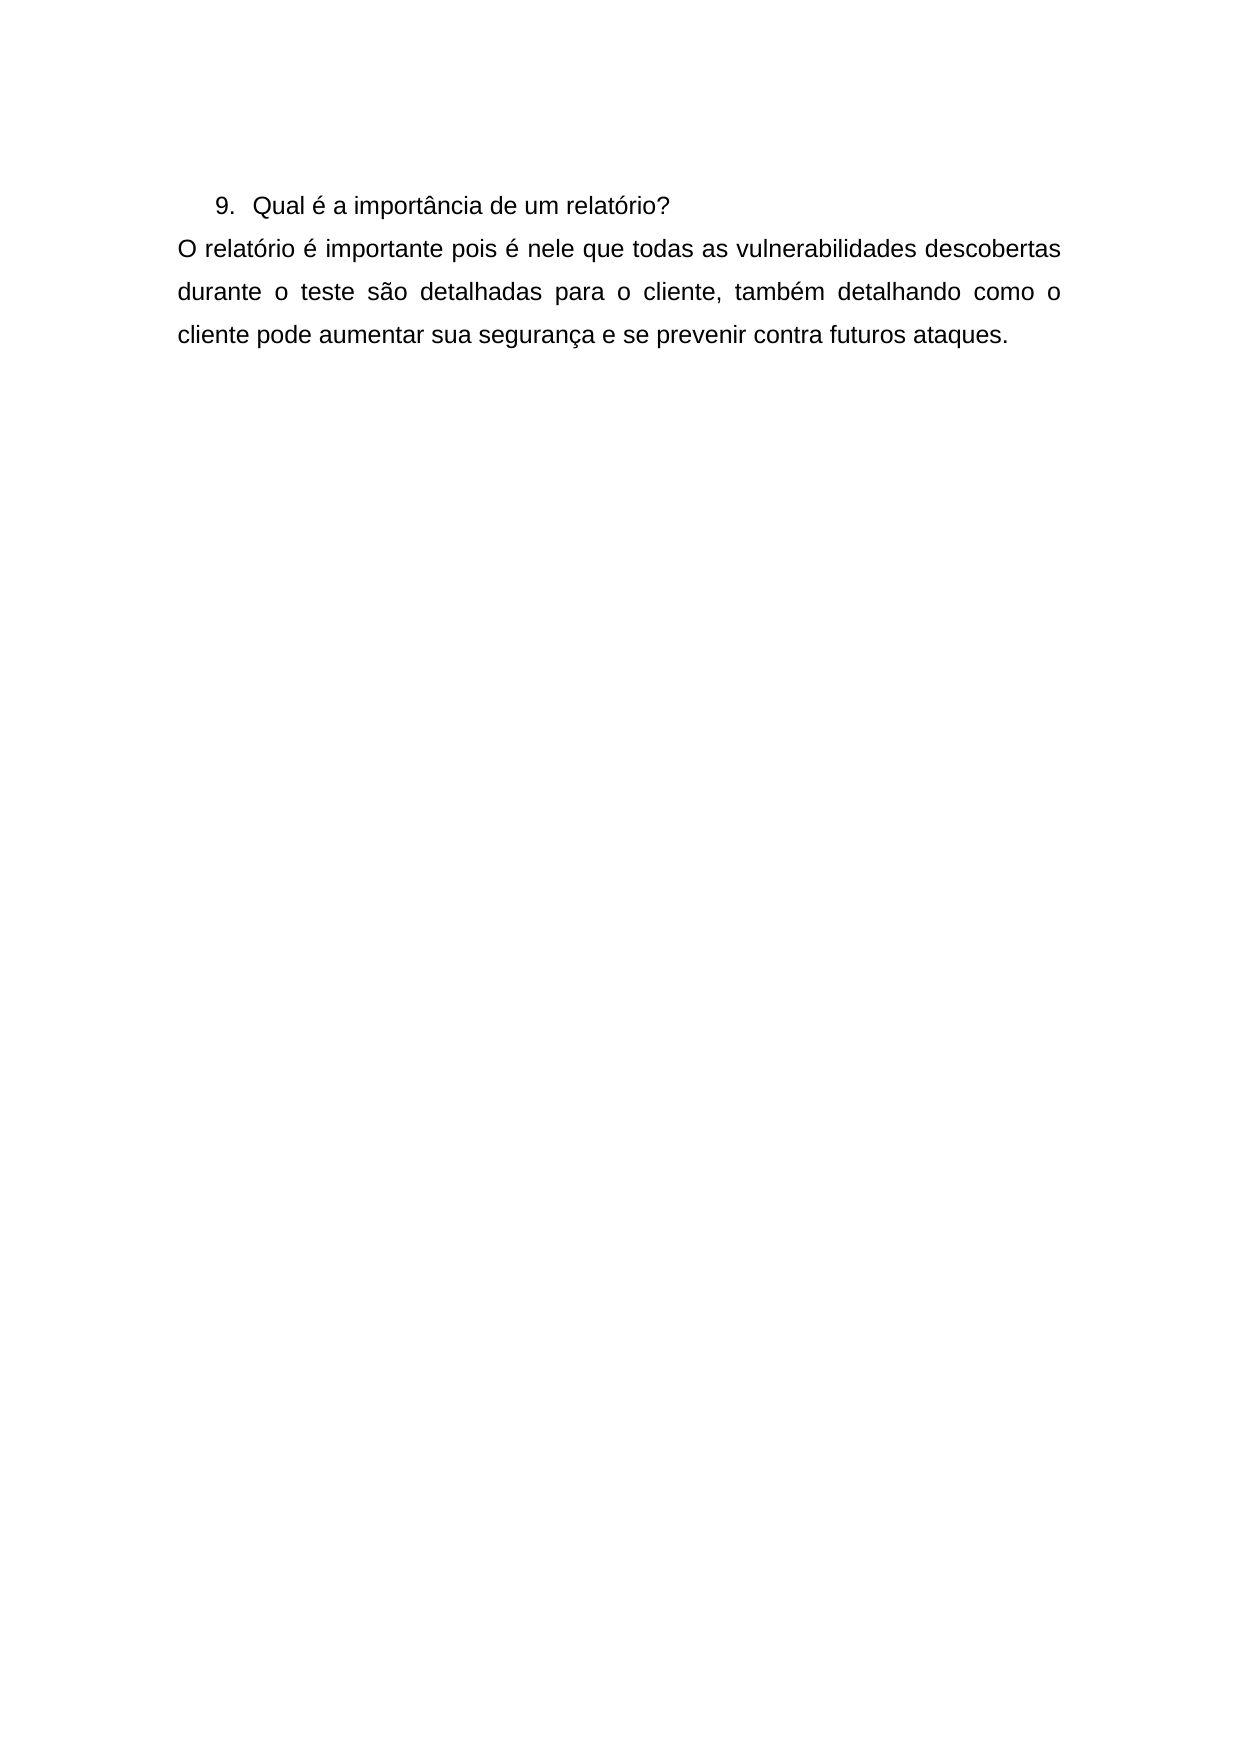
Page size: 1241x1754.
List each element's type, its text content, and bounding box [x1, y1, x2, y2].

list Qual é a importância de um relatório? [215, 191, 1063, 219]
list O relatório é importante pois é nele que todas as vulnerabilidades descobertas durante o teste são detalhadas para o cliente, também detalhando como o cliente pode aumentar sua segurança e se prevenir contra futuros ataques. [177, 234, 1063, 349]
